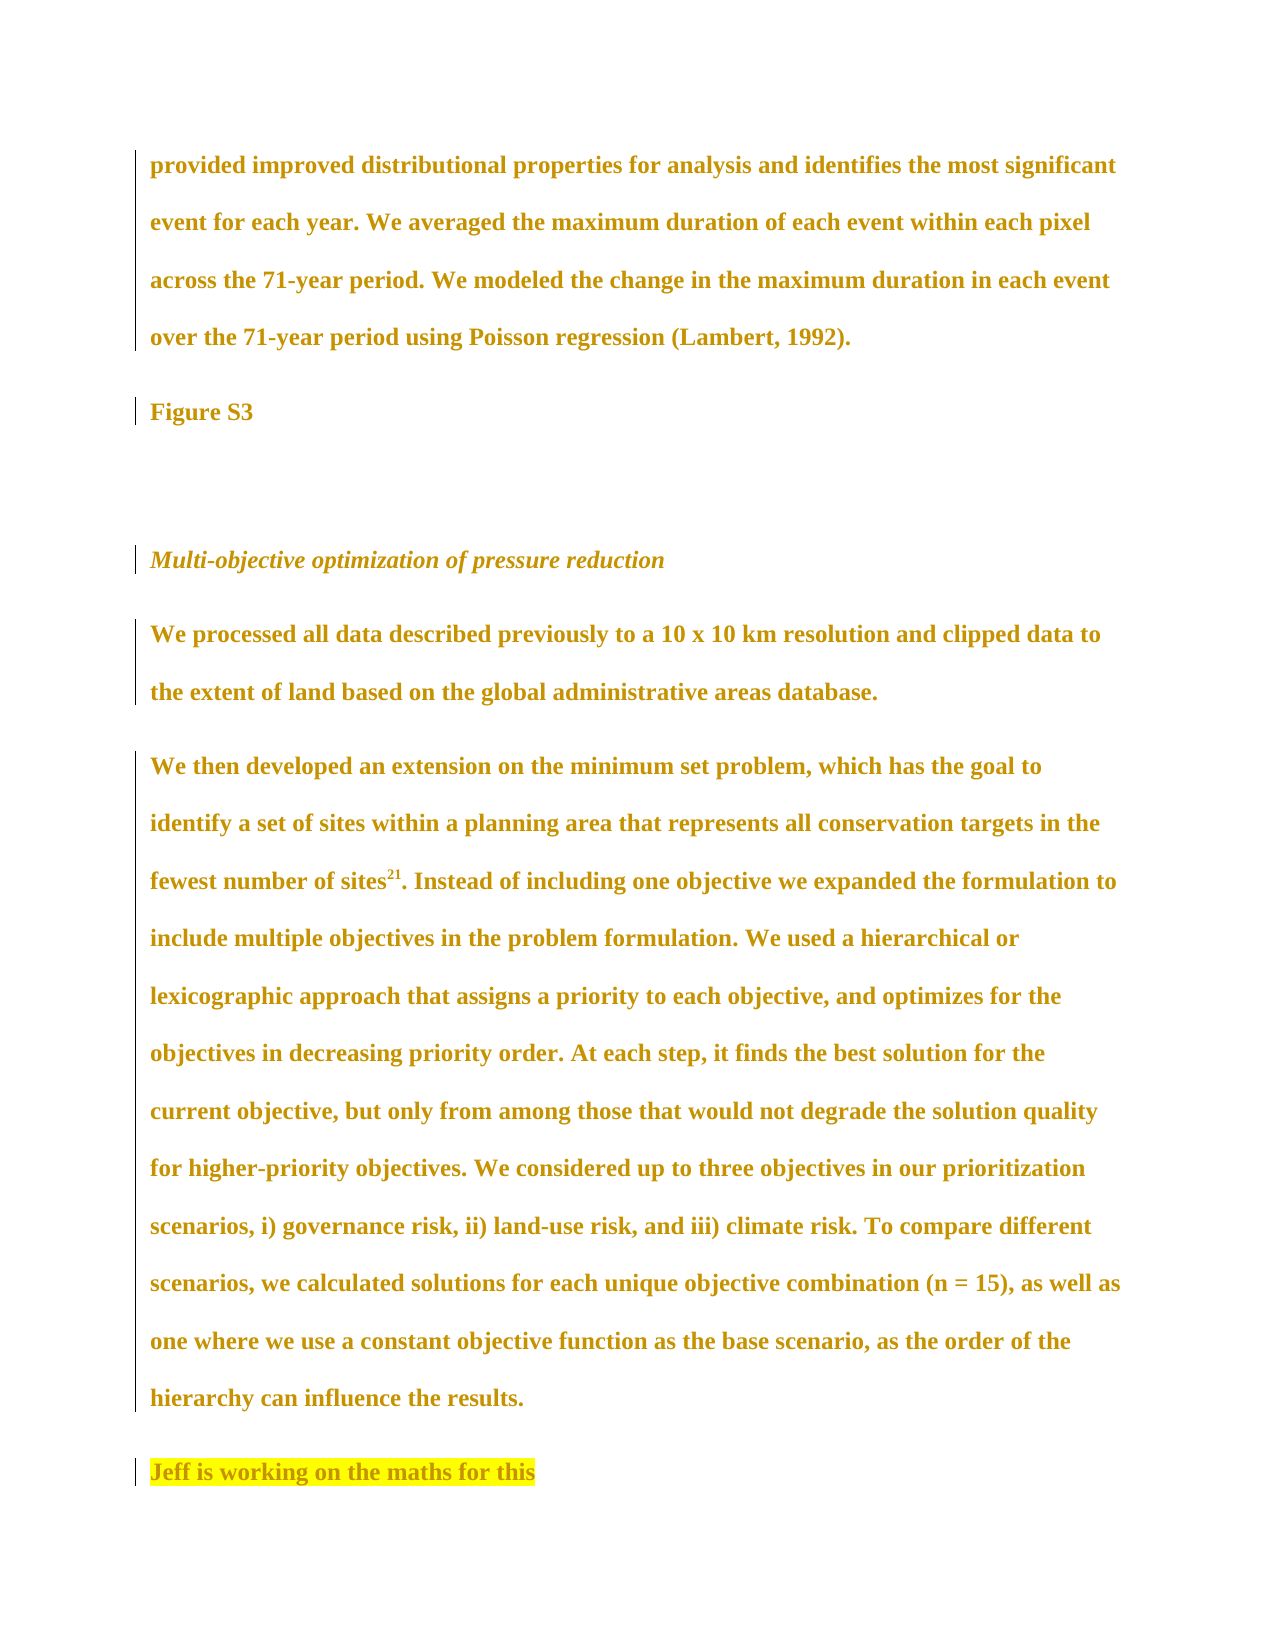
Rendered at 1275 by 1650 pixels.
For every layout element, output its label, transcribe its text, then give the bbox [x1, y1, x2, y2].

text Multi-objective optimization of pressure reduction [150, 545, 1125, 574]
text We then developed an extension on the minimum set problem, which has the goal to identify a set of sites within a planning area that represents all conservation targets in the fewest number of sites21. Instead of including one objective we expanded the formulation to include multiple objectives in the problem formulation. We used a hierarchical or lexicographic approach that assigns a priority to each objective, and optimizes for the objectives in decreasing priority order. At each step, it finds the best solution for the current objective, but only from among those that would not degrade the solution quality for higher-priority objectives. We considered up to three objectives in our prioritization scenarios, i) governance risk, ii) land-use risk, and iii) climate risk. To compare different scenarios, we calculated solutions for each unique objective combination (n = 15), as well as one where we use a constant objective function as the base scenario, as the order of the hierarchy can influence the results. [150, 751, 1125, 1412]
text Figure S3 [150, 397, 1125, 425]
text Jeff is working on the maths for this [150, 1457, 1125, 1486]
text provided improved distributional properties for analysis and identifies the most significant event for each year. We averaged the maximum duration of each event within each pixel across the 71-year period. We modeled the change in the maximum duration in each event over the 71-year period using Poisson regression (Lambert, 1992). [150, 150, 1125, 351]
text We processed all data described previously to a 10 x 10 km resolution and clipped data to the extent of land based on the global administrative areas database. [150, 619, 1125, 705]
